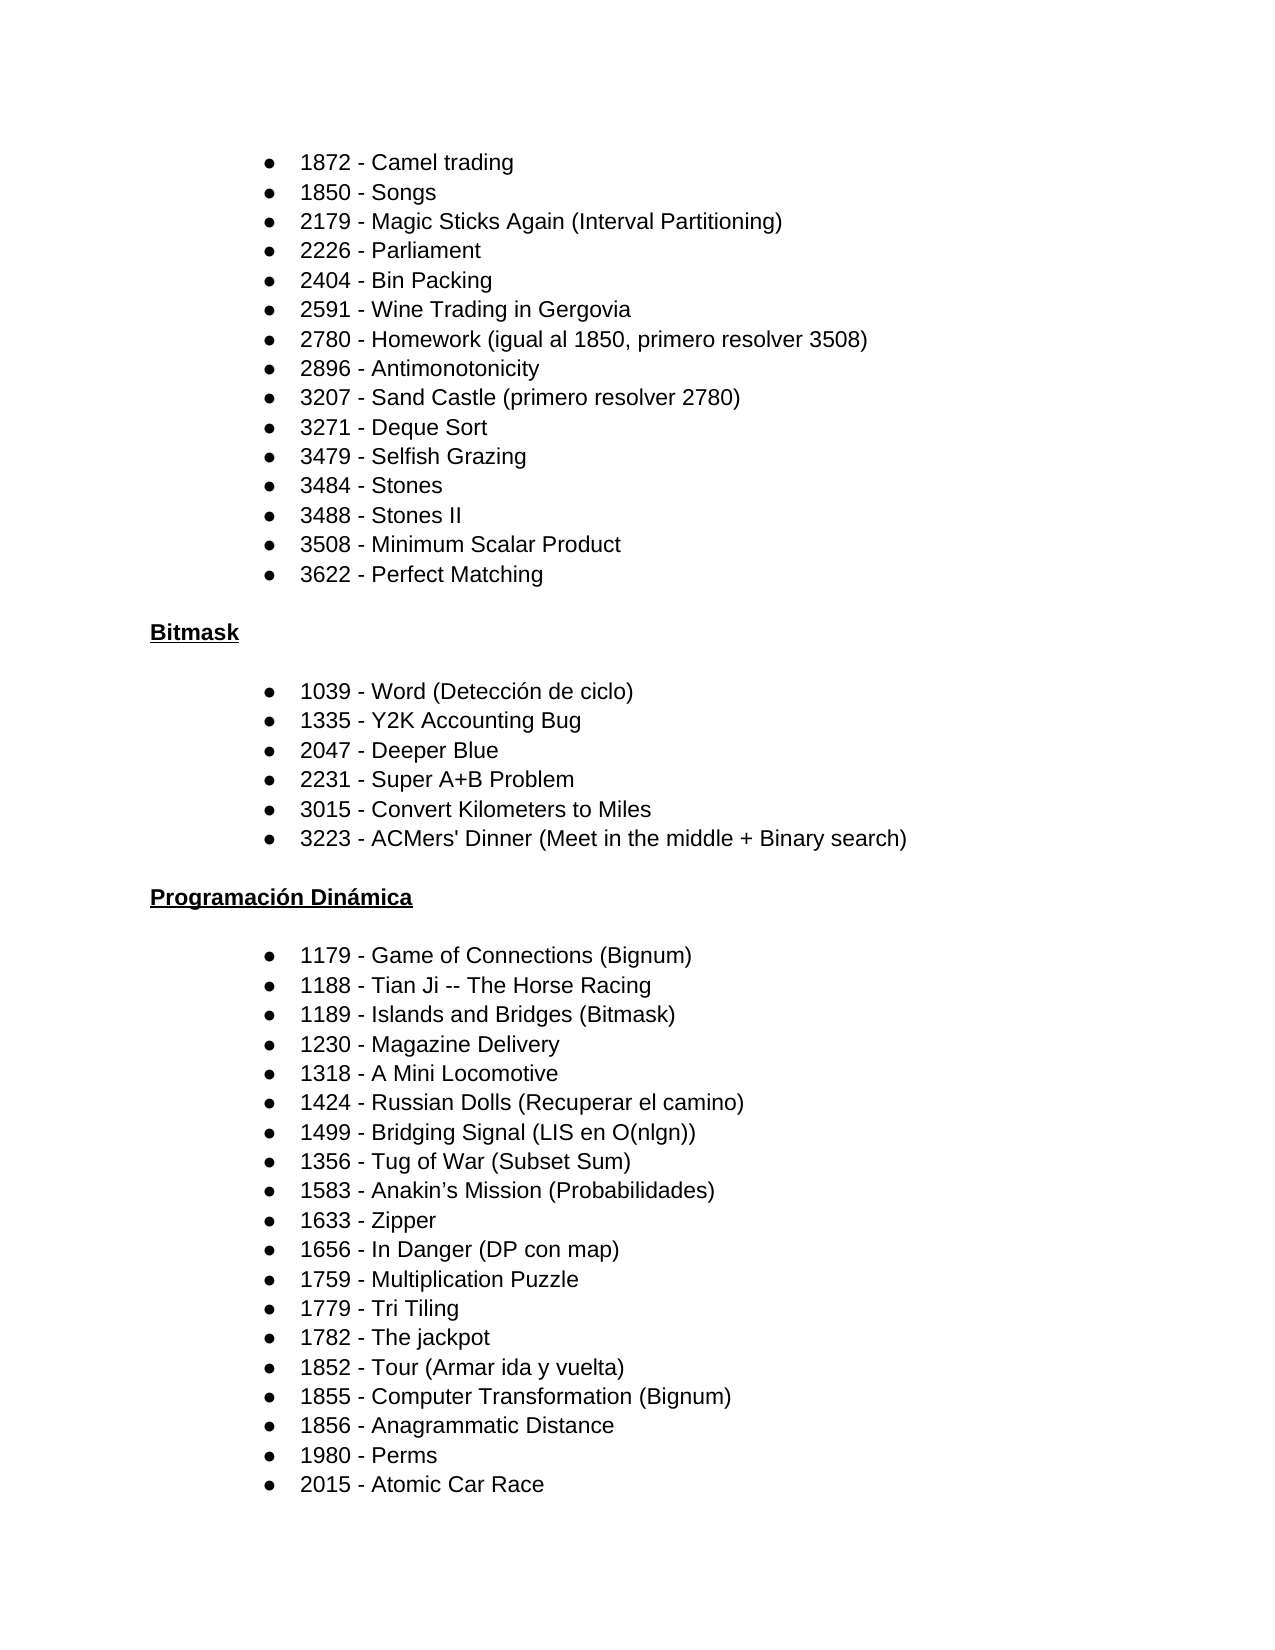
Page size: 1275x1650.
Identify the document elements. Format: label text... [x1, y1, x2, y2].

list 2404 - Bin Packing [262, 267, 1134, 293]
list 1188 - Tian Ji -- The Horse Racing [262, 972, 1134, 998]
list 3271 - Deque Sort [262, 414, 1134, 440]
list 1980 - Perms [262, 1442, 1134, 1468]
list 1656 - In Danger (DP con map) [262, 1237, 1134, 1262]
list 3622 - Perfect Matching [262, 561, 1134, 587]
list 3484 - Stones [262, 473, 1134, 499]
list 1318 - A Mini Locomotive [262, 1061, 1134, 1086]
text Programación Dinámica [150, 884, 1134, 910]
list 1856 - Anagrammatic Distance [262, 1413, 1134, 1439]
list 2780 - Homework (igual al 1850, primero resolver 3508) [262, 326, 1134, 352]
list 3015 - Convert Kilometers to Miles [262, 796, 1134, 822]
list 1872 - Camel trading [262, 150, 1134, 176]
list 2231 - Super A+B Problem [262, 767, 1134, 792]
list 2047 - Deeper Blue [262, 737, 1134, 763]
list 1779 - Tri Tiling [262, 1296, 1134, 1321]
list 1189 - Islands and Bridges (Bitmask) [262, 1002, 1134, 1027]
list 1356 - Tug of War (Subset Sum) [262, 1149, 1134, 1174]
list 3488 - Stones II [262, 502, 1134, 528]
list 2591 - Wine Trading in Gergovia [262, 297, 1134, 322]
list 1230 - Magazine Delivery [262, 1031, 1134, 1057]
list 1852 - Tour (Armar ida y vuelta) [262, 1354, 1134, 1380]
list 1583 - Anakin’s Mission (Probabilidades) [262, 1178, 1134, 1204]
list 1850 - Songs [262, 179, 1134, 205]
list 1855 - Computer Transformation (Bignum) [262, 1384, 1134, 1409]
list 1335 - Y2K Accounting Bug [262, 708, 1134, 734]
list 1633 - Zipper [262, 1207, 1134, 1233]
list 1782 - The jackpot [262, 1325, 1134, 1351]
list 1499 - Bridging Signal (LIS en O(nlgn)) [262, 1119, 1134, 1145]
list 3207 - Sand Castle (primero resolver 2780) [262, 385, 1134, 411]
list 3508 - Minimum Scalar Product [262, 532, 1134, 557]
list 2896 - Antimonotonicity [262, 356, 1134, 381]
list 1424 - Russian Dolls (Recuperar el camino) [262, 1090, 1134, 1116]
list 1039 - Word (Detección de ciclo) [262, 679, 1134, 704]
list 2015 - Atomic Car Race [262, 1472, 1134, 1497]
list 1179 - Game of Connections (Bignum) [262, 943, 1134, 969]
list 3223 - ACMers' Dinner (Meet in the middle + Binary search) [262, 826, 1134, 851]
text Bitmask [150, 620, 1134, 646]
list 3479 - Selfish Grazing [262, 444, 1134, 469]
list 2226 - Parliament [262, 238, 1134, 264]
list 2179 - Magic Sticks Again (Interval Partitioning) [262, 209, 1134, 234]
list 1759 - Multiplication Puzzle [262, 1266, 1134, 1292]
